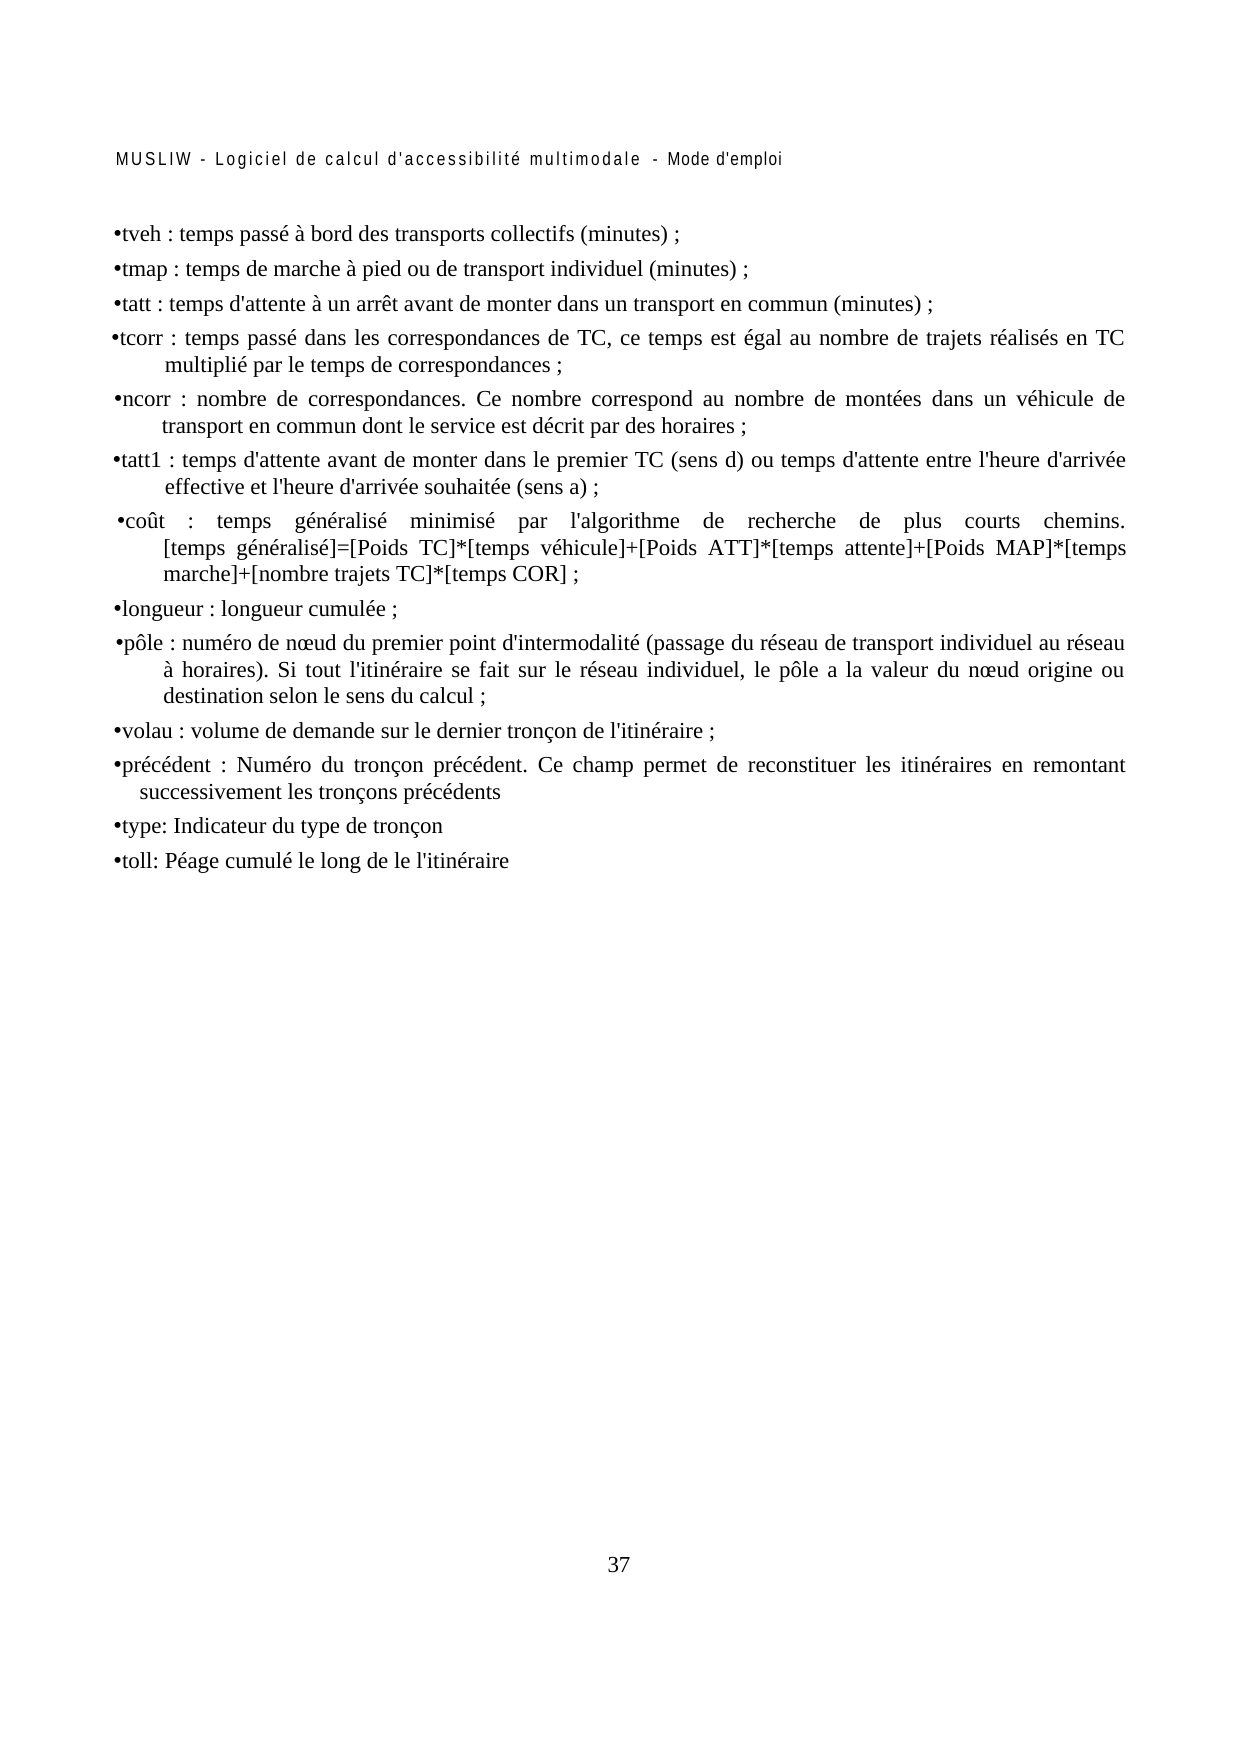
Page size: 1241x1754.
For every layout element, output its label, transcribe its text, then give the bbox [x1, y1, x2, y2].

list tatt1 : temps d'attente avant de monter dans le premier TC (sens d) ou temps d'attente entre l'heure d'arrivée effective et l'heure d'arrivée souhaitée (sens a) ; [113, 446, 1127, 499]
list tveh : temps passé à bord des transports collectifs (minutes) ; [114, 220, 1127, 247]
list tcorr : temps passé dans les correspondances de TC, ce temps est égal au nombre de trajets réalisés en TC multiplié par le temps de correspondances ; [111, 324, 1127, 377]
list type: Indicateur du type de tronçon [114, 813, 1127, 839]
list précédent : Numéro du tronçon précédent. Ce champ permet de reconstituer les itinéraires en remontant successivement les tronçons précédents [114, 752, 1127, 804]
list pôle : numéro de nœud du premier point d'intermodalité (passage du réseau de transport individuel au réseau à horaires). Si tout l'itinéraire se fait sur le réseau individuel, le pôle a la valeur du nœud origine ou destination selon le sens du calcul ; [116, 629, 1127, 708]
list toll: Péage cumulé le long de le l'itinéraire [114, 847, 1127, 874]
list tmap : temps de marche à pied ou de transport individuel (minutes) ; [114, 255, 1127, 281]
list longueur : longueur cumulée ; [114, 595, 1127, 621]
list coût : temps généralisé minimisé par l'algorithme de recherche de plus courts chemins. [temps généralisé]=[Poids TC]*[temps véhicule]+[Poids ATT]*[temps attente]+[Poids MAP]*[temps marche]+[nombre trajets TC]*[temps COR] ; [117, 507, 1127, 586]
list ncorr : nombre de correspondances. Ce nombre correspond au nombre de montées dans un véhicule de transport en commun dont le service est décrit par des horaires ; [114, 385, 1127, 438]
list tatt : temps d'attente à un arrêt avant de monter dans un transport en commun (minutes) ; [114, 289, 1127, 316]
list volau : volume de demande sur le dernier tronçon de l'itinéraire ; [114, 717, 1127, 743]
